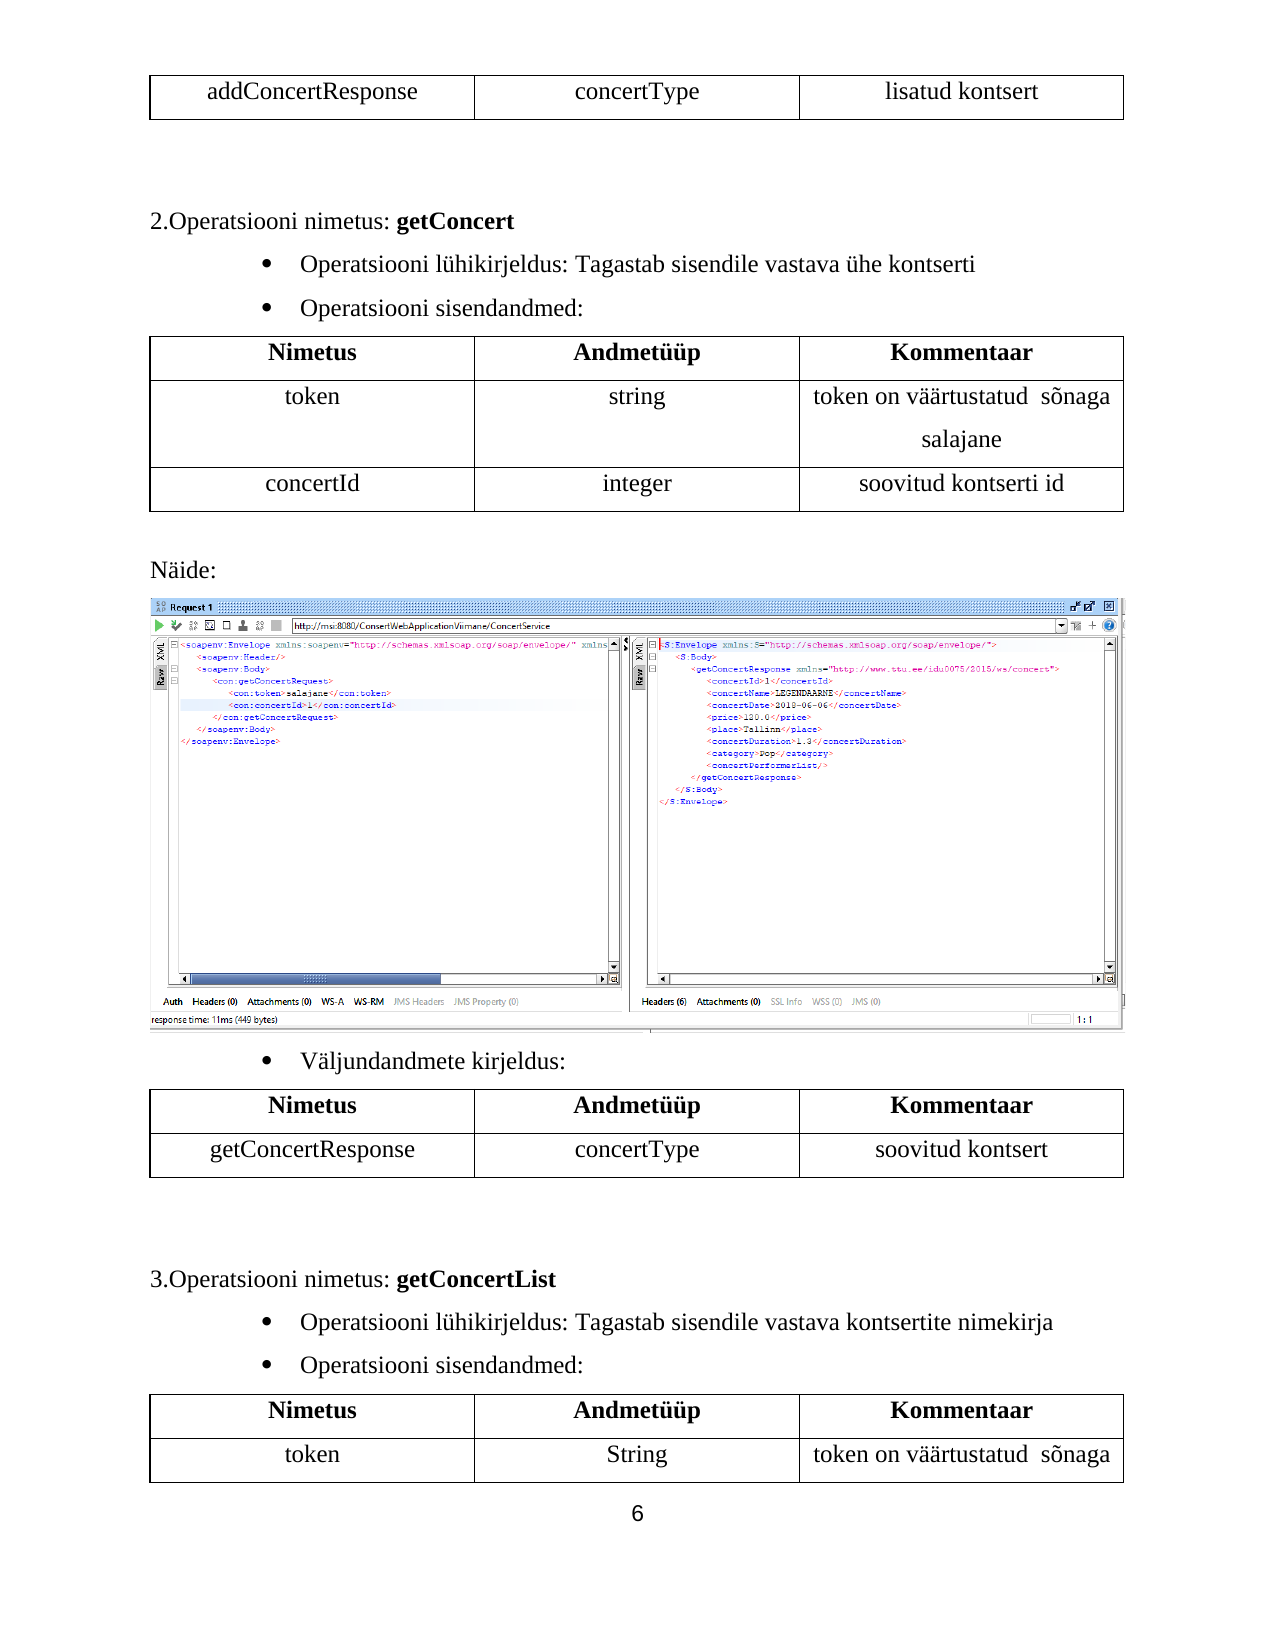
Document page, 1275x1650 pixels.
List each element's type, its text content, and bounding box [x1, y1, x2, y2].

table_cell addConcertResponse [151, 76, 474, 119]
table_cell concertId [151, 468, 474, 511]
table_header Nimetus [151, 1090, 474, 1133]
table_cell string [475, 381, 799, 467]
table_header Andmetüüp [475, 1395, 799, 1438]
table_header Andmetüüp [475, 1090, 799, 1133]
table_cell concertType [475, 1134, 799, 1177]
table_header Kommentaar [800, 1090, 1123, 1133]
table_header Kommentaar [800, 1395, 1123, 1438]
table_cell getConcertResponse [151, 1134, 474, 1177]
table_cell token [151, 1439, 474, 1482]
table_header Nimetus [151, 1395, 474, 1438]
table_header Kommentaar [800, 337, 1123, 380]
table_cell lisatud kontsert [800, 76, 1123, 119]
list Operatsiooni sisendandmed: [262, 293, 1125, 321]
table_cell concertType [475, 76, 799, 119]
text 3.Operatsiooni nimetus: getConcertList [150, 1264, 1125, 1293]
list Operatsiooni lühikirjeldus: Tagastab sisendile vastava kontsertite nimekirja [262, 1307, 1125, 1336]
table_cell soovitud kontsert [800, 1134, 1123, 1177]
list Väljundandmete kirjeldus: [262, 1046, 1125, 1074]
text 2.Operatsiooni nimetus: getConcert [150, 206, 1125, 235]
table_cell integer [475, 468, 799, 511]
table_header Andmetüüp [475, 337, 799, 380]
text Näide: [150, 555, 1125, 584]
table_header Nimetus [151, 337, 474, 380]
table_cell soovitud kontserti id [800, 468, 1123, 511]
list Operatsiooni sisendandmed: [262, 1351, 1125, 1379]
table_cell String [475, 1439, 799, 1482]
table_cell token on väärtustatud sõnaga salajane [800, 381, 1123, 467]
table_cell token [151, 381, 474, 467]
list Operatsiooni lühikirjeldus: Tagastab sisendile vastava ühe kontserti [262, 249, 1125, 278]
table_cell token on väärtustatud sõnaga [800, 1439, 1123, 1482]
